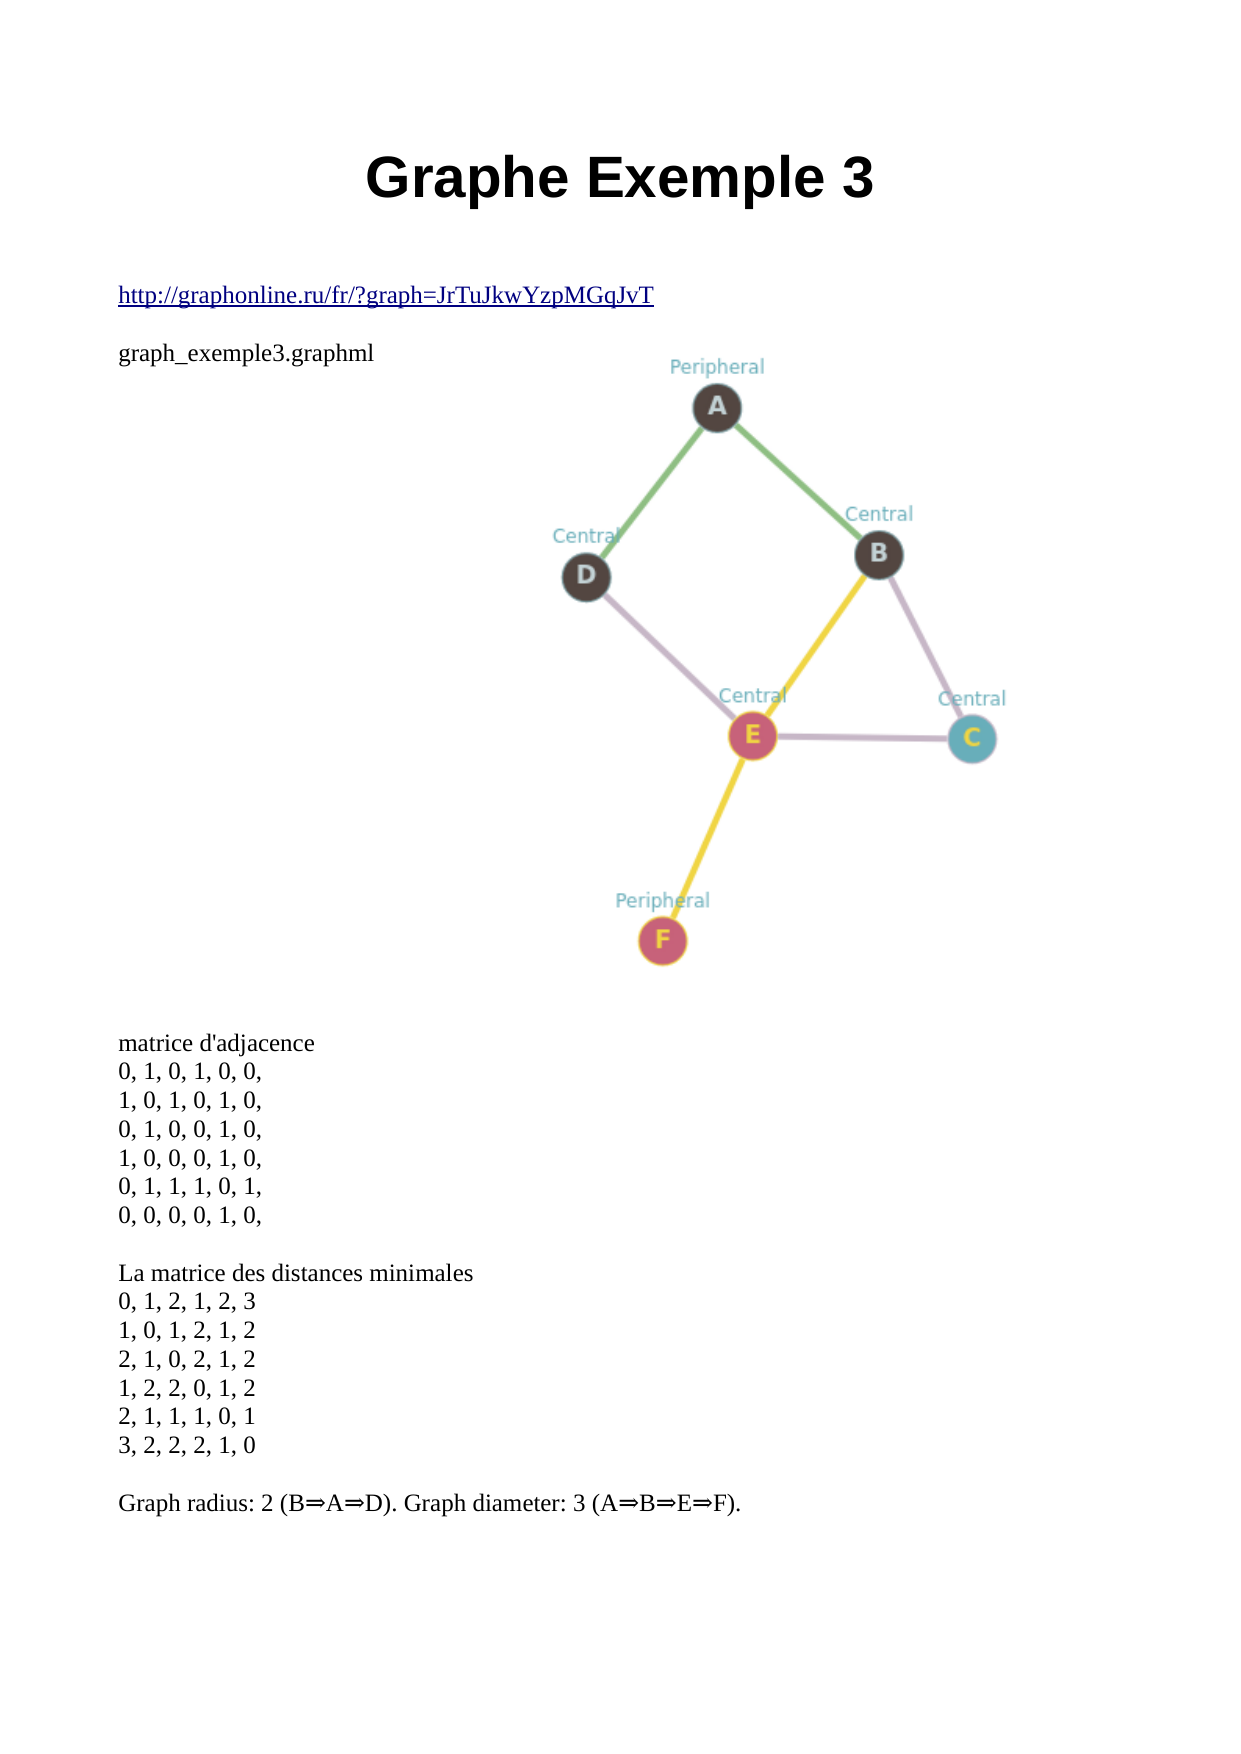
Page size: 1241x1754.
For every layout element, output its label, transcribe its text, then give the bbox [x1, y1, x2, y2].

text http://graphonline.ru/fr/?graph=JrTuJkwYzpMGqJvT [118, 280, 1122, 309]
text 0, 1, 1, 1, 0, 1, [118, 1171, 1122, 1200]
text 1, 2, 2, 0, 1, 2 [118, 1373, 1122, 1401]
text 2, 1, 1, 1, 0, 1 [118, 1401, 1122, 1430]
text 0, 1, 0, 1, 0, 0, [118, 1056, 1122, 1085]
text 0, 1, 0, 0, 1, 0, [118, 1114, 1122, 1143]
text 1, 0, 1, 2, 1, 2 [118, 1315, 1122, 1344]
picture [534, 339, 1025, 1011]
text 2, 1, 0, 2, 1, 2 [118, 1344, 1122, 1373]
text graph_exemple3.graphml [118, 338, 1122, 366]
text Graph radius: 2 (B⇒A⇒D). Graph diameter: 3 (A⇒B⇒E⇒F). [118, 1488, 1122, 1516]
title Graphe Exemple 3 [118, 143, 1122, 210]
text La matrice des distances minimales [118, 1258, 1122, 1286]
text 1, 0, 1, 0, 1, 0, [118, 1085, 1122, 1114]
text 3, 2, 2, 2, 1, 0 [118, 1430, 1122, 1459]
text 0, 1, 2, 1, 2, 3 [118, 1286, 1122, 1315]
text matrice d'adjacence [118, 1028, 1122, 1056]
text 1, 0, 0, 0, 1, 0, [118, 1143, 1122, 1171]
text 0, 0, 0, 0, 1, 0, [118, 1200, 1122, 1229]
